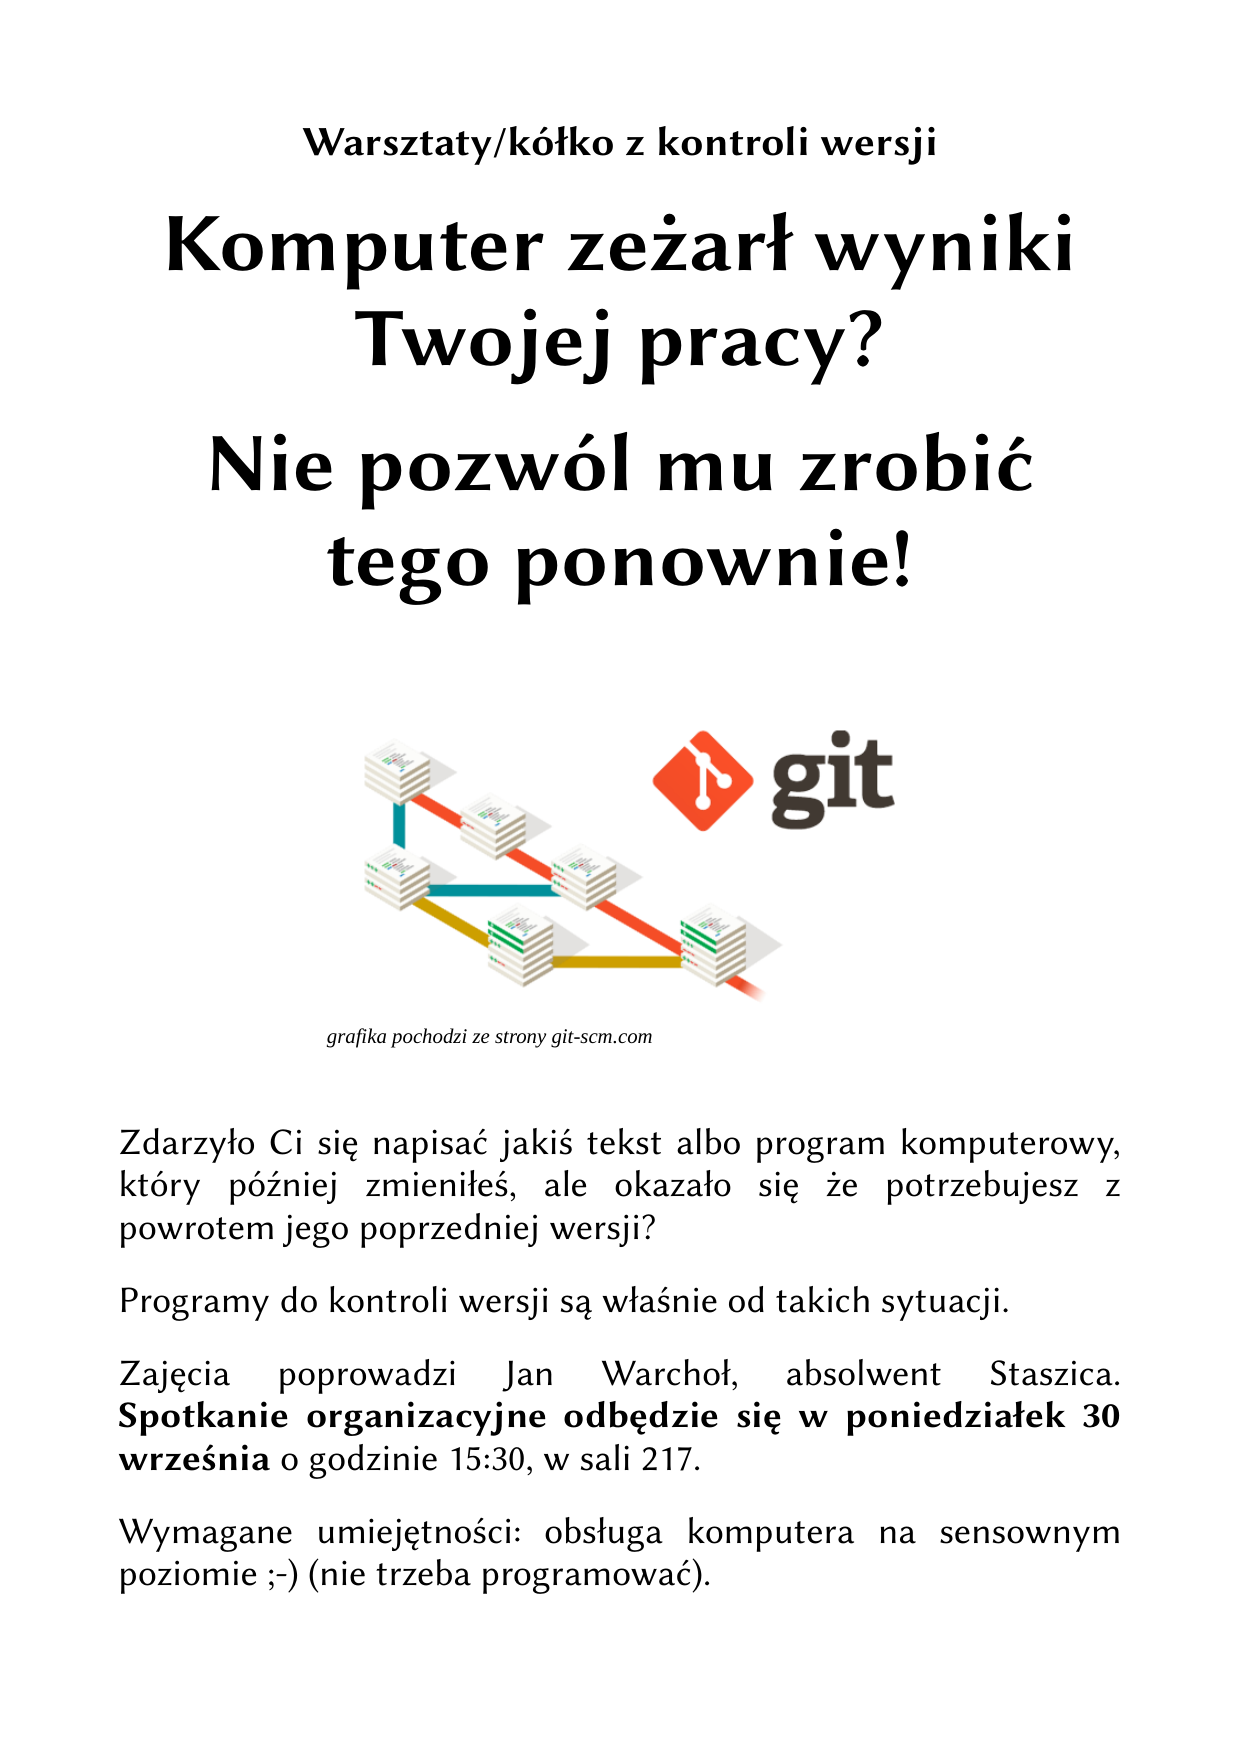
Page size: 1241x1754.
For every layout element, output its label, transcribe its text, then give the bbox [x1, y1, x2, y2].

text Warsztaty/kółko z kontroli wersji [118, 118, 1122, 166]
text grafika pochodzi ze strony git-scm.com [327, 1024, 948, 1048]
text Programy do kontroli wersji są właśnie od takich sytuacji. [118, 1279, 1122, 1321]
text Zajęcia poprowadzi Jan Warchoł, absolwent Staszica. Spotkanie organizacyjne odbędzie się w poniedziałek 30 września o godzinie 15:30, w sali 217. [118, 1351, 1122, 1479]
picture [326, 693, 949, 1024]
text Nie pozwól mu zrobić tego ponownie! [118, 416, 1122, 606]
text Komputer zeżarł wyniki Twojej pracy? [118, 196, 1122, 386]
text Zdarzyło Ci się napisać jakiś tekst albo program komputerowy, który później zmieniłeś, ale okazało się że potrzebujesz z powrotem jego poprzedniej wersji? [118, 1121, 1122, 1249]
text Wymagane umiejętności: obsługa komputera na sensownym poziomie ;-) (nie trzeba programować). [118, 1509, 1122, 1595]
